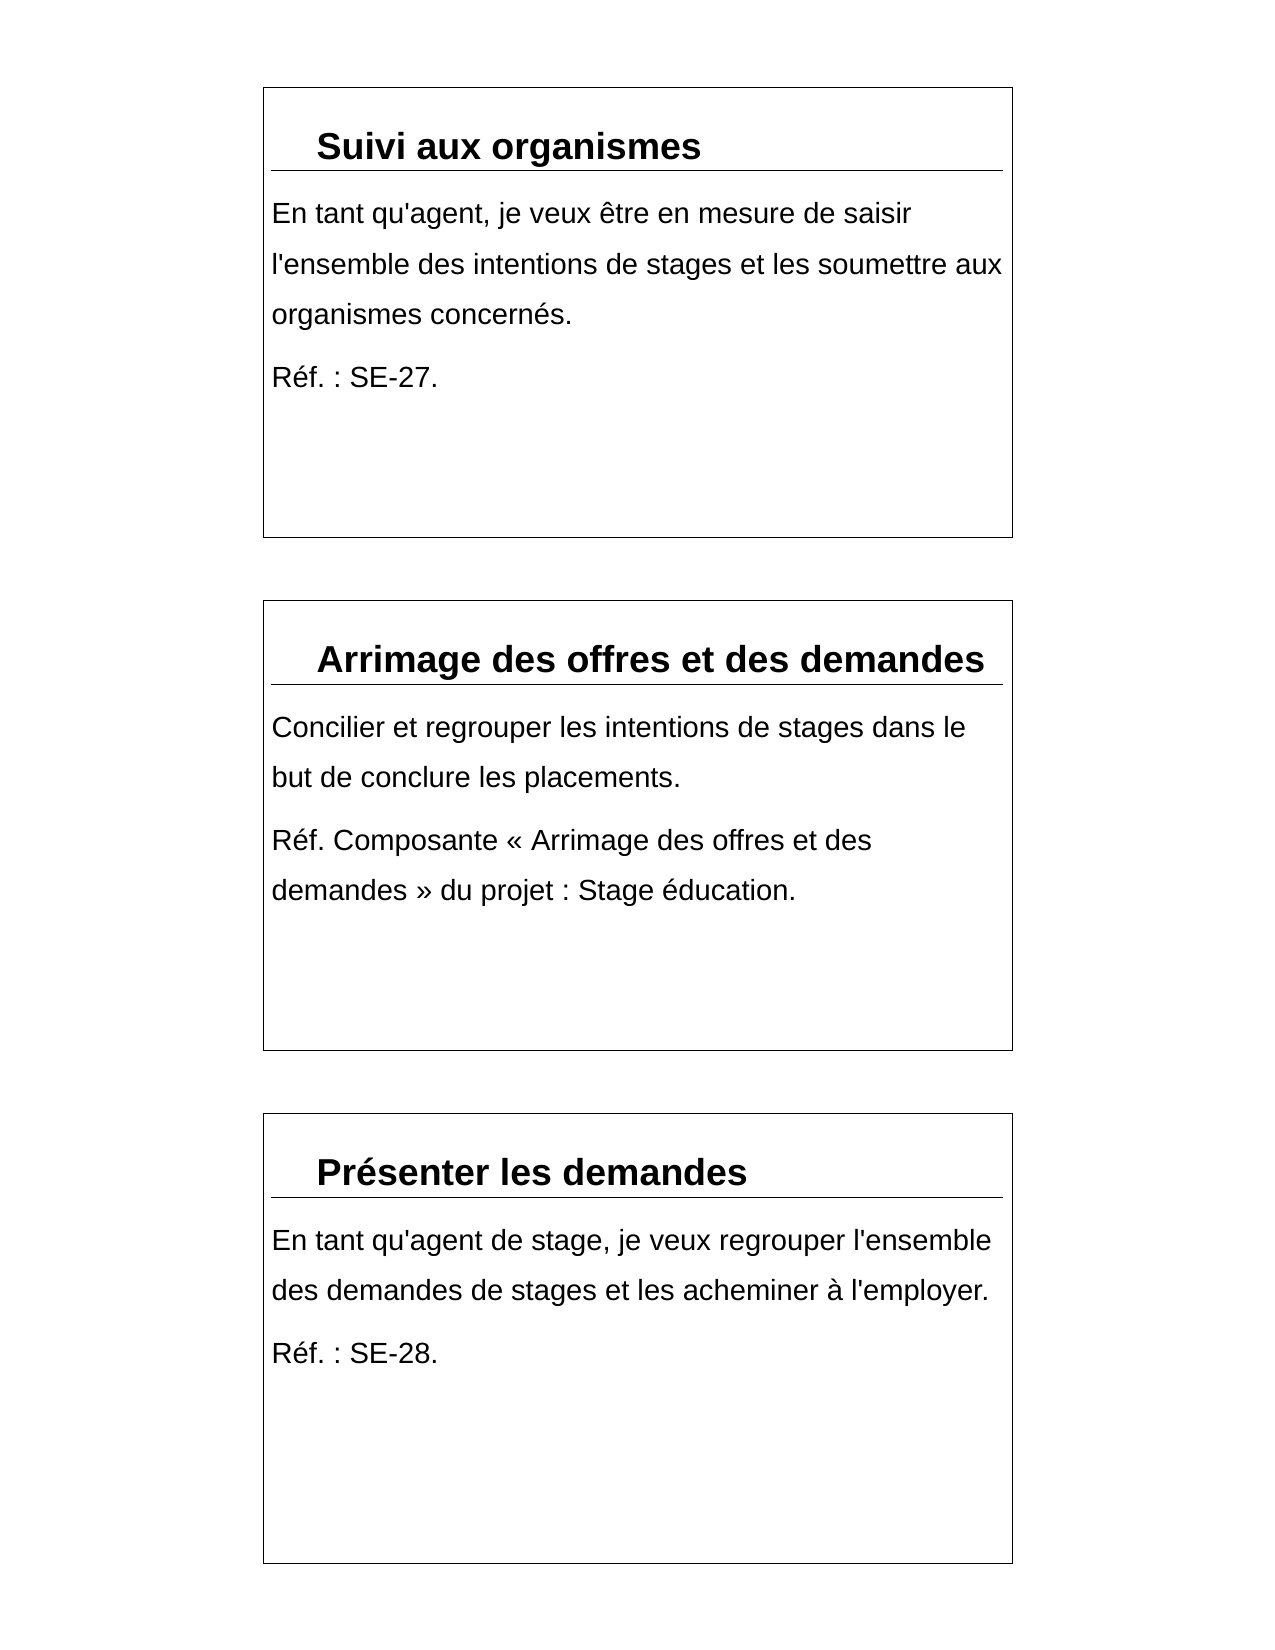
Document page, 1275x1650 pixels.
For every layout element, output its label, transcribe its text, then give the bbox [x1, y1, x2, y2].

text En tant qu'agent de stage, je veux regrouper l'ensemble des demandes de stages et les acheminer à l'employer. [271, 1223, 1003, 1307]
text Réf. : SE-28. [271, 1336, 1003, 1369]
text Réf. : SE-27. [271, 360, 1003, 393]
text En tant qu'agent, je veux être en mesure de saisir l'ensemble des intentions de stages et les soumettre aux organismes concernés. [271, 197, 1003, 331]
text Réf. Composante « Arrimage des offres et des demandes » du projet : Stage éducation. [271, 823, 1003, 907]
text Concilier et regrouper les intentions de stages dans le but de conclure les placements. [271, 710, 1003, 793]
subtitle Arrimage des offres et des demandes [271, 634, 1003, 684]
subtitle Suivi aux organismes [271, 121, 1003, 170]
subtitle Présenter les demandes [271, 1148, 1003, 1197]
